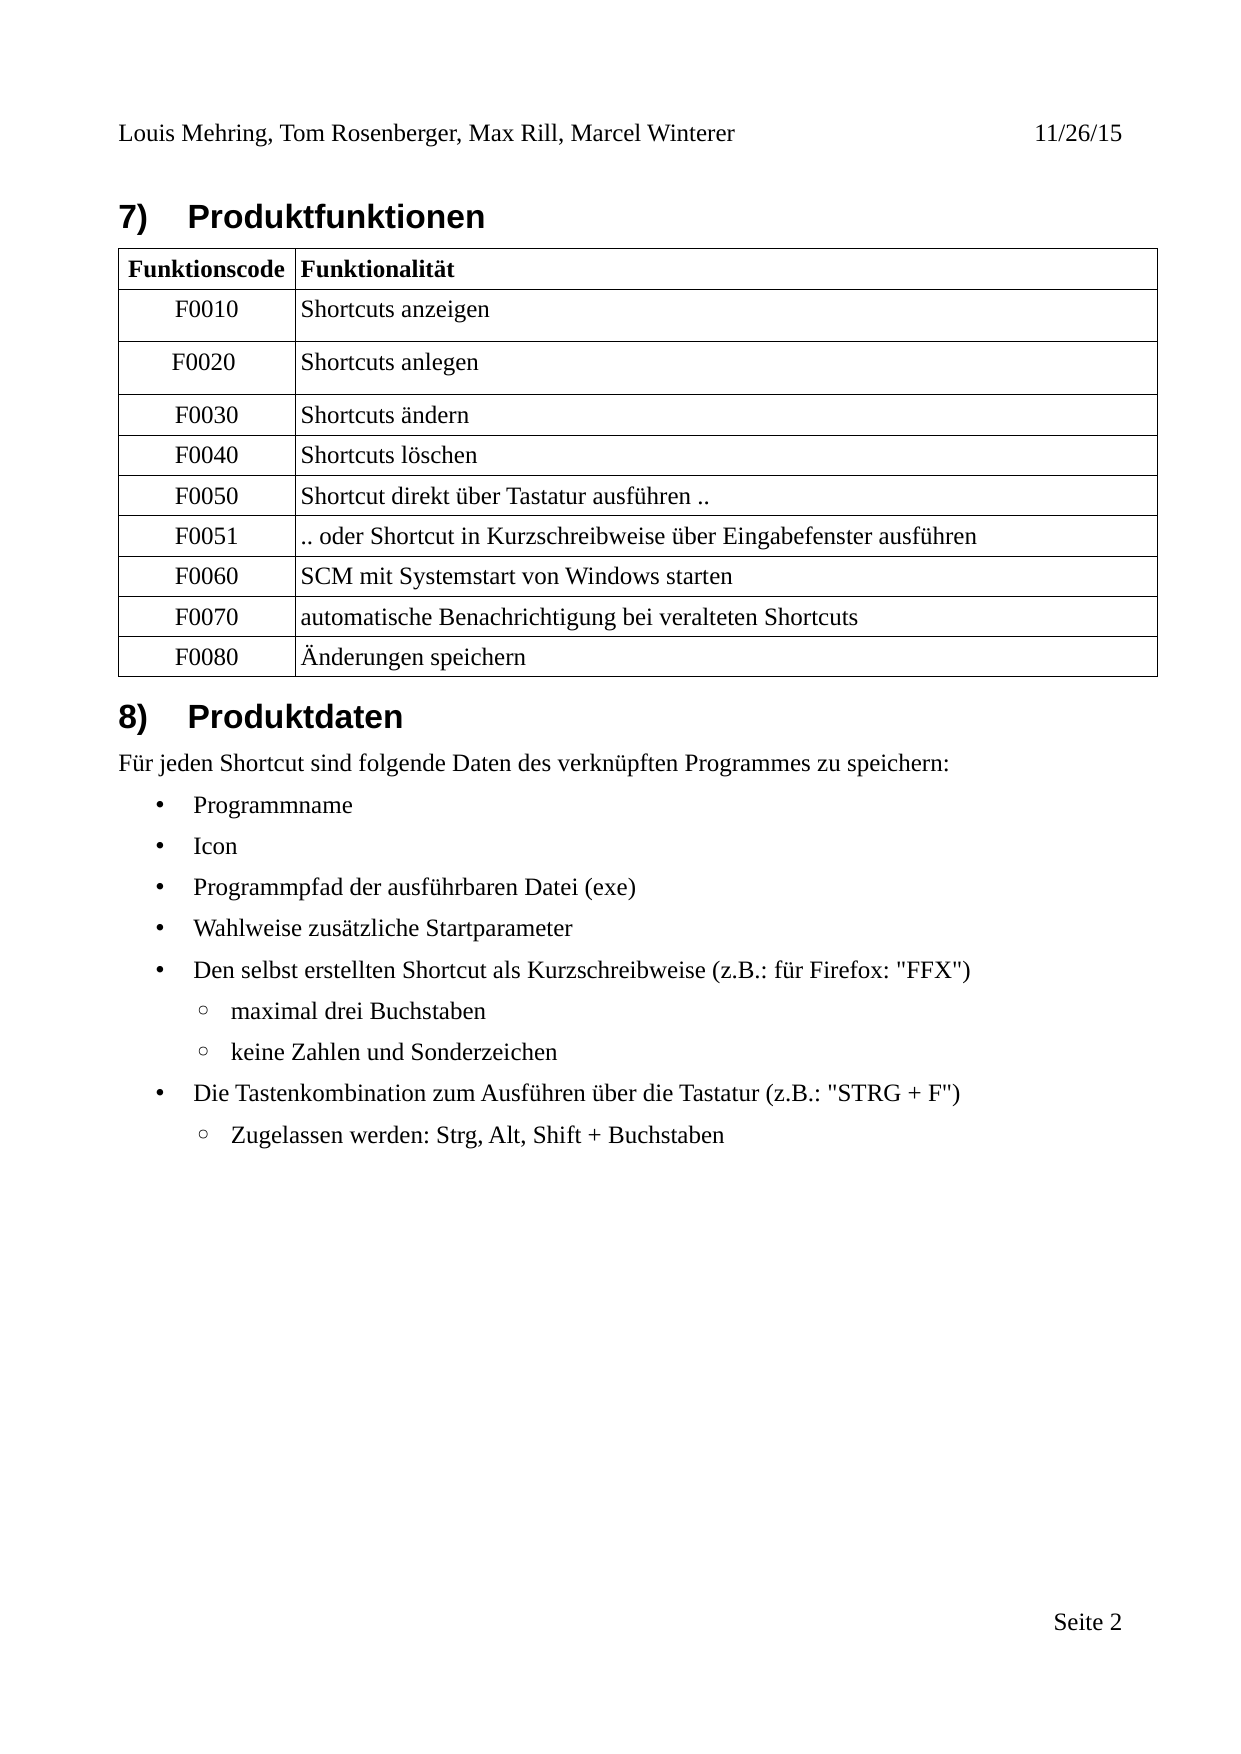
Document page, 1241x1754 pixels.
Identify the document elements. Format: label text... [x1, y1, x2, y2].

subtitle Produktdaten [118, 697, 1122, 736]
table_cell Shortcuts löschen [296, 436, 1157, 475]
table_cell .. oder Shortcut in Kurzschreibweise über Eingabefenster ausführen [296, 516, 1157, 556]
table_cell Shortcuts ändern [296, 395, 1157, 434]
text Für jeden Shortcut sind folgende Daten des verknüpften Programmes zu speichern: [118, 748, 1122, 777]
table_cell Shortcuts anzeigen [296, 290, 1157, 341]
table_cell SCM mit Systemstart von Windows starten [296, 557, 1157, 596]
subtitle Produktfunktionen [118, 197, 1122, 236]
list Programmname [156, 790, 1122, 818]
list maximal drei Buchstaben [193, 996, 1122, 1025]
table_header Funktionalität [296, 249, 1157, 289]
list Programmpfad der ausführbaren Datei (exe) [156, 872, 1122, 901]
list Wahlweise zusätzliche Startparameter [156, 913, 1122, 942]
table_header Funktionscode [119, 249, 295, 289]
table_cell F0051 [119, 516, 295, 556]
list Die Tastenkombination zum Ausführen über die Tastatur (z.B.: "STRG + F") [156, 1078, 1122, 1107]
list Zugelassen werden: Strg, Alt, Shift + Buchstaben [193, 1120, 1122, 1148]
list Icon [156, 831, 1122, 860]
list keine Zahlen und Sonderzeichen [193, 1037, 1122, 1066]
table_cell F0010 [119, 290, 295, 341]
table_cell F0070 [119, 597, 295, 636]
table_cell F0080 [119, 637, 295, 676]
table_cell F0020 [119, 342, 295, 394]
table_cell F0050 [119, 476, 295, 515]
table_cell Änderungen speichern [296, 637, 1157, 676]
list Den selbst erstellten Shortcut als Kurzschreibweise (z.B.: für Firefox: "FFX") [156, 955, 1122, 983]
table_cell automatische Benachrichtigung bei veralteten Shortcuts [296, 597, 1157, 636]
table_cell Shortcut direkt über Tastatur ausführen .. [296, 476, 1157, 515]
table_cell F0040 [119, 436, 295, 475]
table_cell F0060 [119, 557, 295, 596]
table_cell F0030 [119, 395, 295, 434]
table_cell Shortcuts anlegen [296, 342, 1157, 394]
